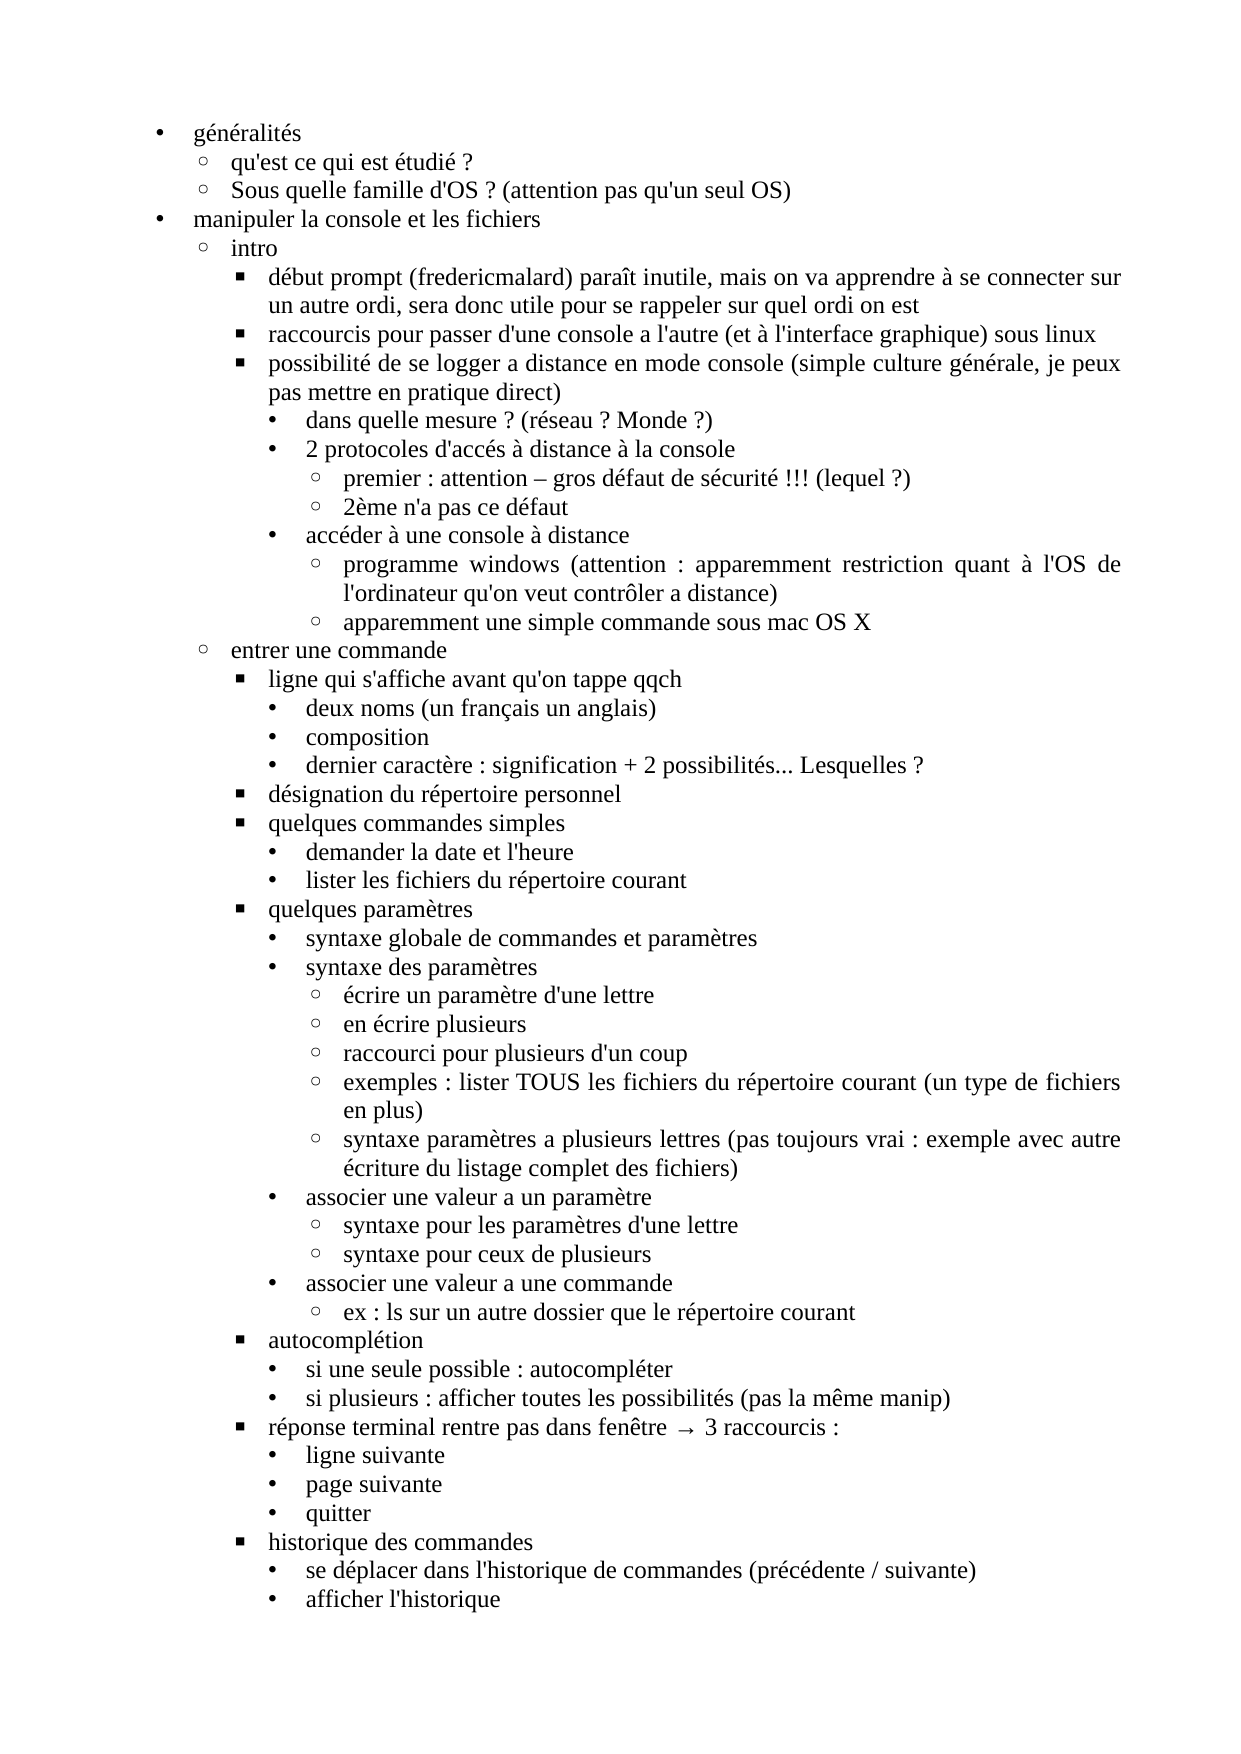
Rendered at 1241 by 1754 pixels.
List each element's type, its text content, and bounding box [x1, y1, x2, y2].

list si plusieurs : afficher toutes les possibilités (pas la même manip) [268, 1383, 1122, 1412]
list lister les fichiers du répertoire courant [268, 866, 1122, 894]
list raccourci pour plusieurs d'un coup [306, 1038, 1122, 1067]
list programme windows (attention : apparemment restriction quant à l'OS de l'ordinateur qu'on veut contrôler a distance) [306, 549, 1122, 607]
list écrire un paramètre d'une lettre [306, 981, 1122, 1009]
list dernier caractère : signification + 2 possibilités... Lesquelles ? [268, 751, 1122, 779]
list composition [268, 722, 1122, 751]
list quelques commandes simples [231, 808, 1122, 837]
list premier : attention – gros défaut de sécurité !!! (lequel ?) [306, 463, 1122, 492]
list 2 protocoles d'accés à distance à la console [268, 434, 1122, 463]
list possibilité de se logger a distance en mode console (simple culture générale, je peux pas mettre en pratique direct) [231, 348, 1122, 406]
list syntaxe pour les paramètres d'une lettre [306, 1211, 1122, 1239]
list associer une valeur a une commande [268, 1268, 1122, 1297]
list syntaxe pour ceux de plusieurs [306, 1239, 1122, 1268]
list intro [193, 233, 1122, 262]
list manipuler la console et les fichiers [156, 204, 1122, 233]
list si une seule possible : autocompléter [268, 1354, 1122, 1383]
list raccourcis pour passer d'une console a l'autre (et à l'interface graphique) sous linux [231, 319, 1122, 348]
list quelques paramètres [231, 894, 1122, 923]
list qu'est ce qui est étudié ? [193, 147, 1122, 176]
list demander la date et l'heure [268, 837, 1122, 866]
list réponse terminal rentre pas dans fenêtre → 3 raccourcis : [231, 1412, 1122, 1441]
list page suivante [268, 1469, 1122, 1498]
list entrer une commande [193, 636, 1122, 664]
list désignation du répertoire personnel [231, 779, 1122, 808]
list ligne suivante [268, 1441, 1122, 1469]
list syntaxe des paramètres [268, 952, 1122, 981]
list exemples : lister TOUS les fichiers du répertoire courant (un type de fichiers en plus) [306, 1067, 1122, 1124]
list quitter [268, 1498, 1122, 1527]
list dans quelle mesure ? (réseau ? Monde ?) [268, 406, 1122, 434]
list historique des commandes [231, 1527, 1122, 1556]
list ex : ls sur un autre dossier que le répertoire courant [306, 1297, 1122, 1326]
list deux noms (un français un anglais) [268, 693, 1122, 722]
list autocomplétion [231, 1326, 1122, 1354]
list Sous quelle famille d'OS ? (attention pas qu'un seul OS) [193, 176, 1122, 204]
list 2ème n'a pas ce défaut [306, 492, 1122, 521]
list syntaxe globale de commandes et paramètres [268, 923, 1122, 952]
list début prompt (fredericmalard) paraît inutile, mais on va apprendre à se connecter sur un autre ordi, sera donc utile pour se rappeler sur quel ordi on est [231, 262, 1122, 319]
list se déplacer dans l'historique de commandes (précédente / suivante) [268, 1556, 1122, 1584]
list syntaxe paramètres a plusieurs lettres (pas toujours vrai : exemple avec autre écriture du listage complet des fichiers) [306, 1124, 1122, 1182]
list ligne qui s'affiche avant qu'on tappe qqch [231, 664, 1122, 693]
list généralités [156, 118, 1122, 147]
list accéder à une console à distance [268, 521, 1122, 549]
list afficher l'historique [268, 1584, 1122, 1613]
list en écrire plusieurs [306, 1009, 1122, 1038]
list apparemment une simple commande sous mac OS X [306, 607, 1122, 636]
list associer une valeur a un paramètre [268, 1182, 1122, 1211]
